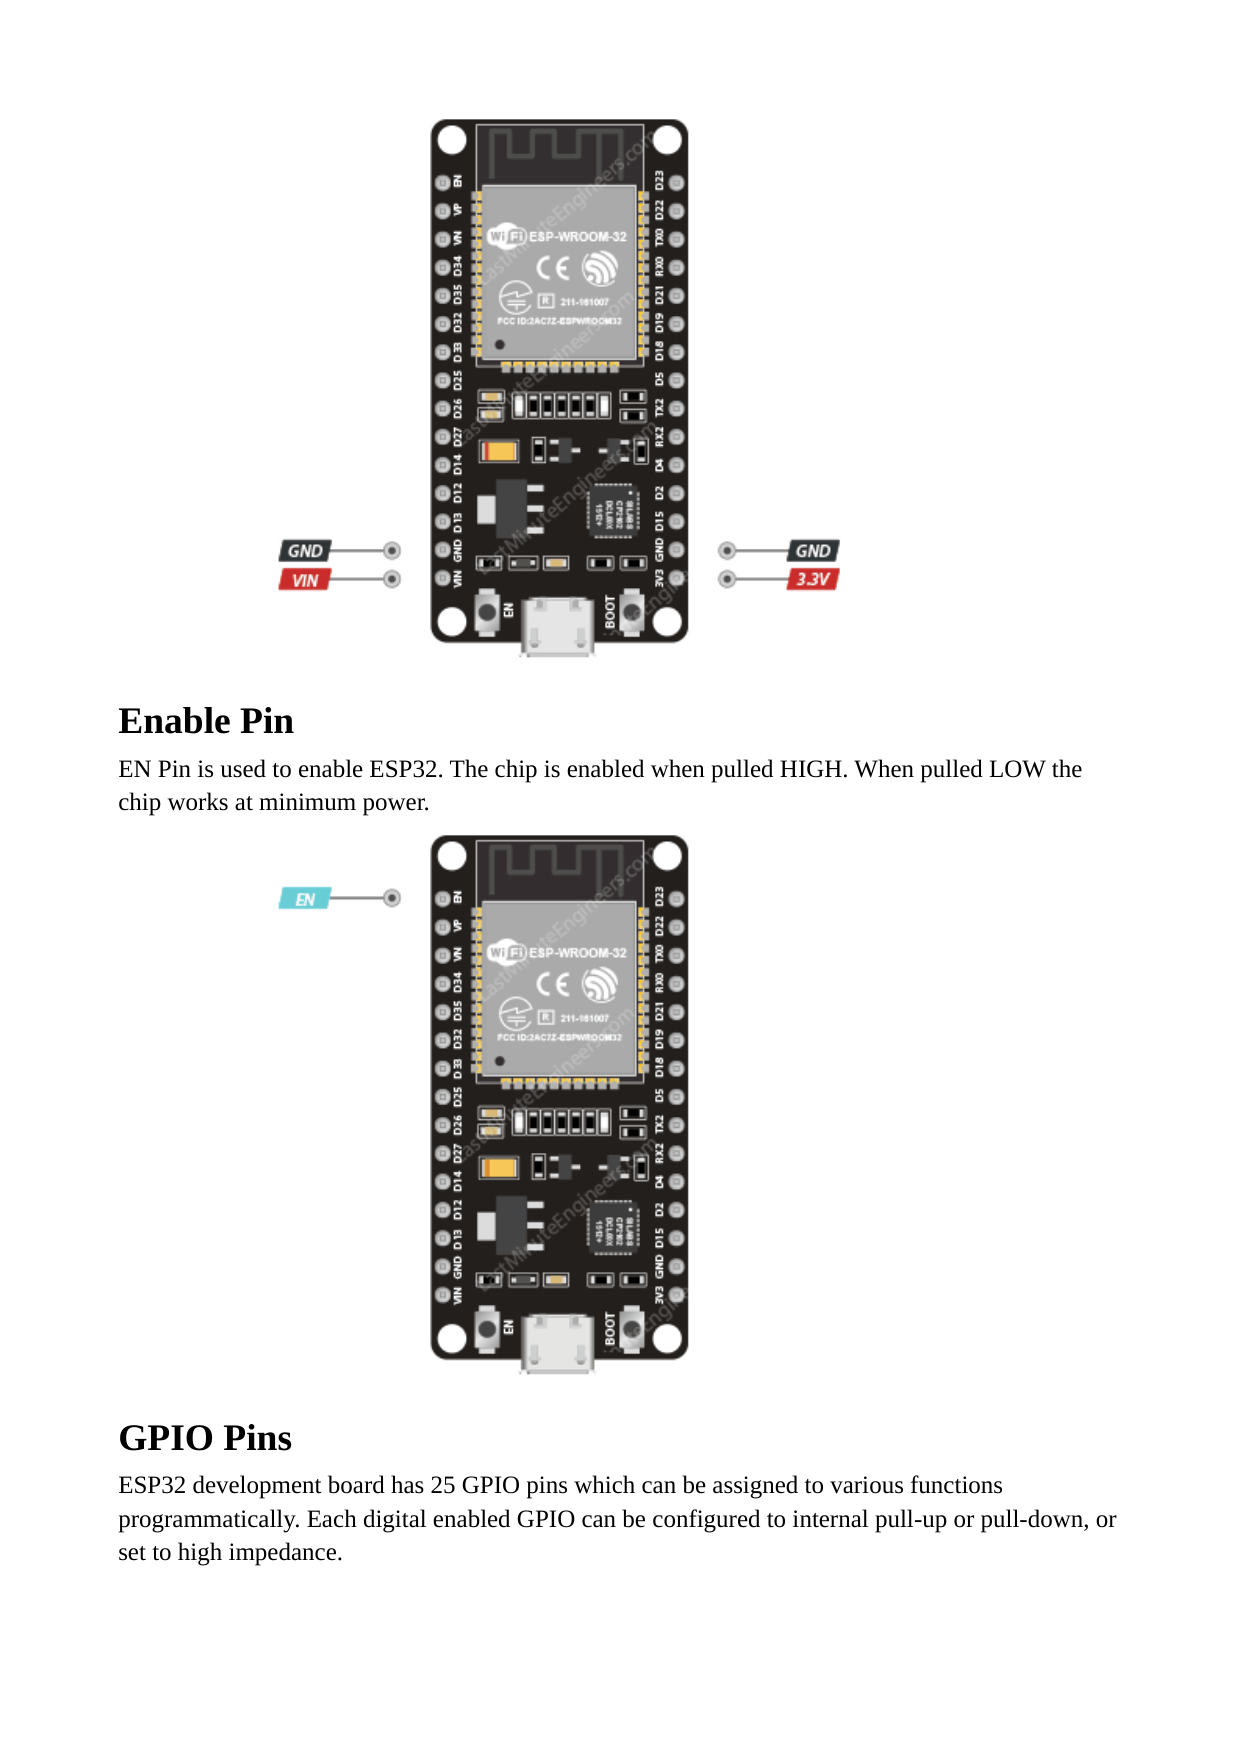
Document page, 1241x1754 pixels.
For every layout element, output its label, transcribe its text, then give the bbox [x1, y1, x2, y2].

picture [118, 834, 1026, 1376]
text EN Pin is used to enable ESP32. The chip is enabled when pulled HIGH. When pulled LOW the chip works at minimum power. [118, 754, 1122, 816]
subtitle GPIO Pins [118, 1415, 1122, 1458]
text ESP32 development board has 25 GPIO pins which can be assigned to various functions programmatically. Each digital enabled GPIO can be configured to internal pull-up or pull-down, or set to high impedance. [118, 1471, 1122, 1565]
picture [118, 118, 1026, 659]
subtitle Enable Pin [118, 698, 1122, 742]
